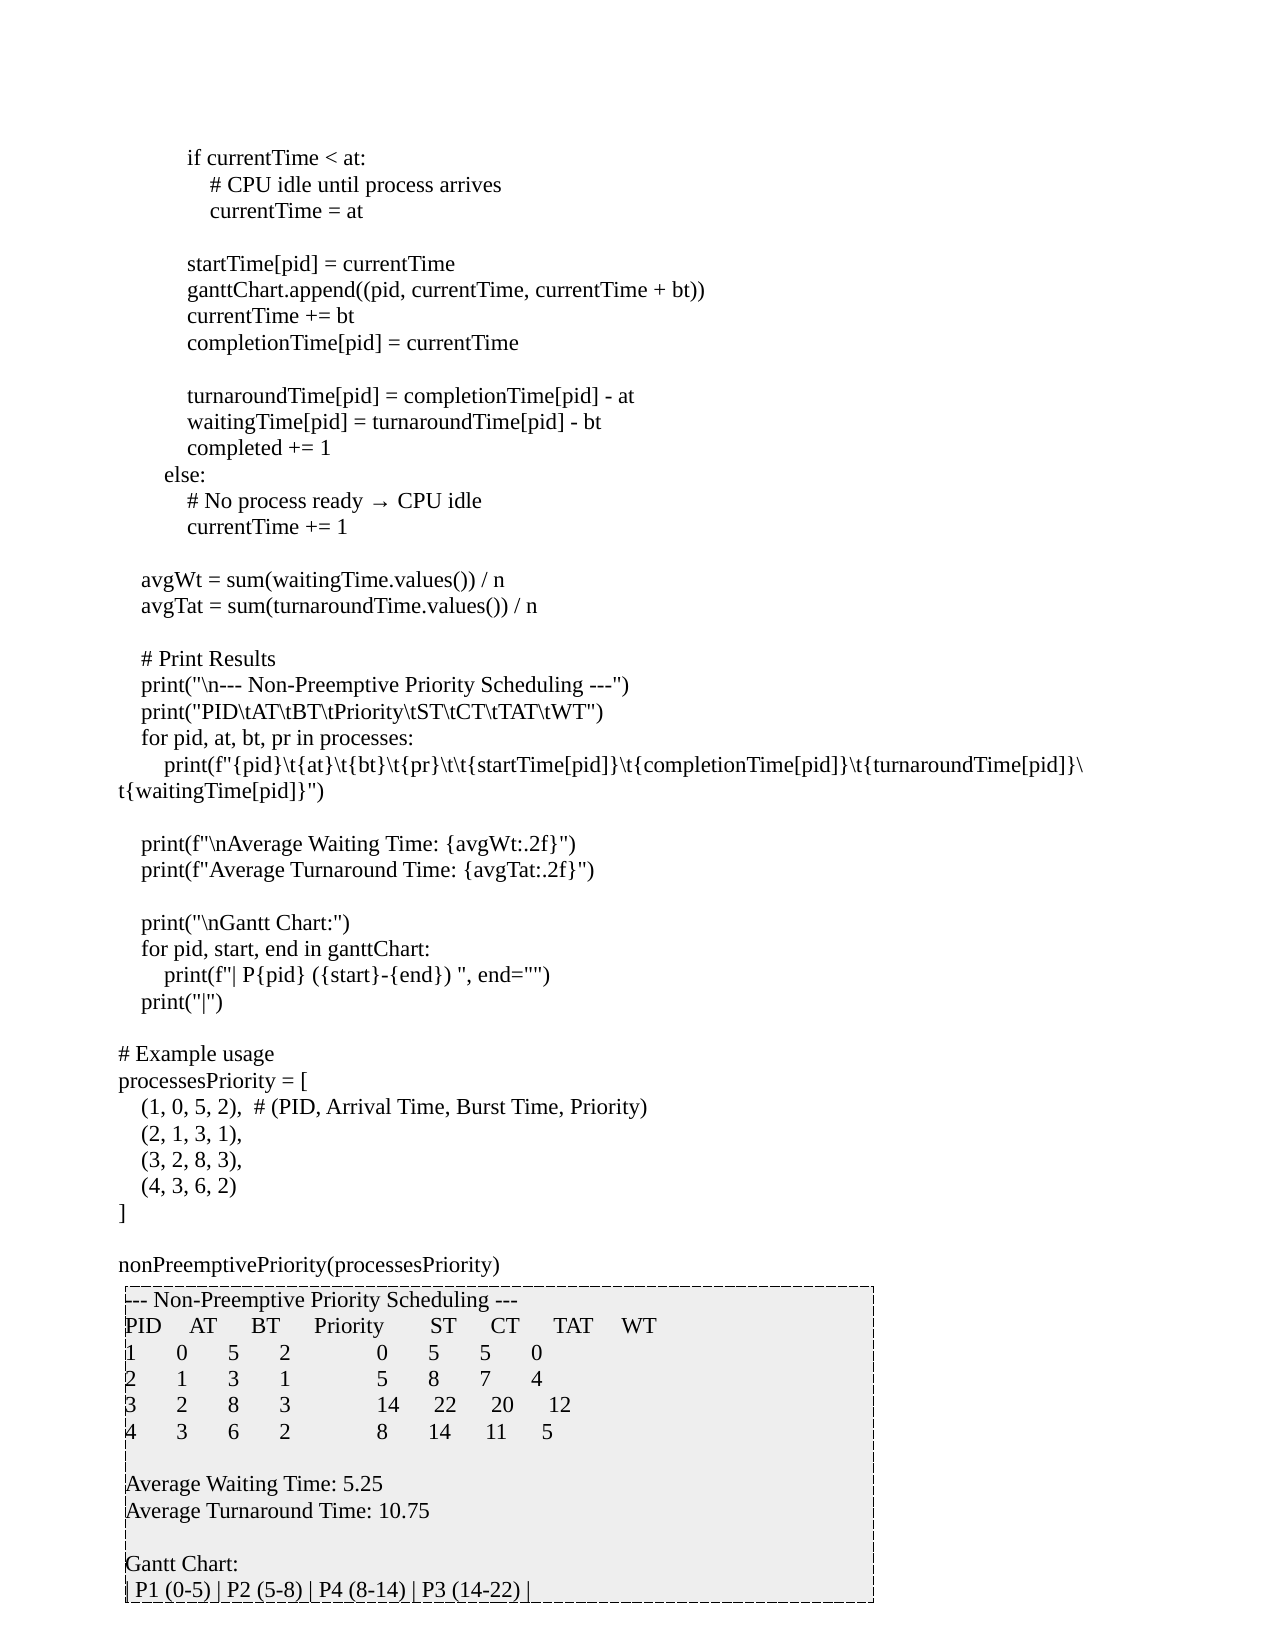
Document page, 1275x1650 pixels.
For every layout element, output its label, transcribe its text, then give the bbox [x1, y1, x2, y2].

text currentTime += 1 [118, 513, 1157, 540]
text for pid, start, end in ganttChart: [118, 935, 1157, 961]
text print(f"Average Turnaround Time: {avgTat:.2f}") [118, 856, 1157, 882]
text (4, 3, 6, 2) [118, 1172, 1157, 1199]
text completionTime[pid] = currentTime [118, 329, 1157, 355]
text ganttChart.append((pid, currentTime, currentTime + bt)) [118, 276, 1157, 303]
text (3, 2, 8, 3), [118, 1146, 1157, 1172]
text startTime[pid] = currentTime [118, 250, 1157, 276]
text print("PID\tAT\tBT\tPriority\tST\tCT\tTAT\tWT") [118, 698, 1157, 724]
text # No process ready → CPU idle [118, 487, 1157, 513]
text print(f"| P{pid} ({start}-{end}) ", end="") [118, 961, 1157, 988]
text print("|") [118, 988, 1157, 1014]
text avgWt = sum(waitingTime.values()) / n [118, 566, 1157, 592]
text # Print Results [118, 645, 1157, 672]
text # CPU idle until process arrives [118, 171, 1157, 197]
text turnaroundTime[pid] = completionTime[pid] - at [118, 382, 1157, 408]
text print("\nGantt Chart:") [118, 909, 1157, 935]
text avgTat = sum(turnaroundTime.values()) / n [118, 592, 1157, 619]
text completed += 1 [118, 434, 1157, 461]
text currentTime = at [118, 197, 1157, 223]
text print(f"\nAverage Waiting Time: {avgWt:.2f}") [118, 830, 1157, 856]
text print(f"{pid}\t{at}\t{bt}\t{pr}\t\t{startTime[pid]}\t{completionTime[pid]}\t{turnaroundTime[pid]}\t{waitingTime[pid]}") [118, 751, 1157, 803]
text # Example usage [118, 1041, 1157, 1067]
text waitingTime[pid] = turnaroundTime[pid] - bt [118, 408, 1157, 434]
text nonPreemptivePriority(processesPriority) [118, 1251, 1157, 1278]
text (2, 1, 3, 1), [118, 1119, 1157, 1146]
text currentTime += bt [118, 303, 1157, 329]
text print("\n--- Non-Preemptive Priority Scheduling ---") [118, 672, 1157, 698]
text processesPriority = [ [118, 1067, 1157, 1093]
text for pid, at, bt, pr in processes: [118, 724, 1157, 751]
text if currentTime < at: [118, 144, 1157, 171]
text (1, 0, 5, 2), # (PID, Arrival Time, Burst Time, Priority) [118, 1093, 1157, 1119]
text ] [118, 1199, 1157, 1225]
text else: [118, 461, 1157, 487]
